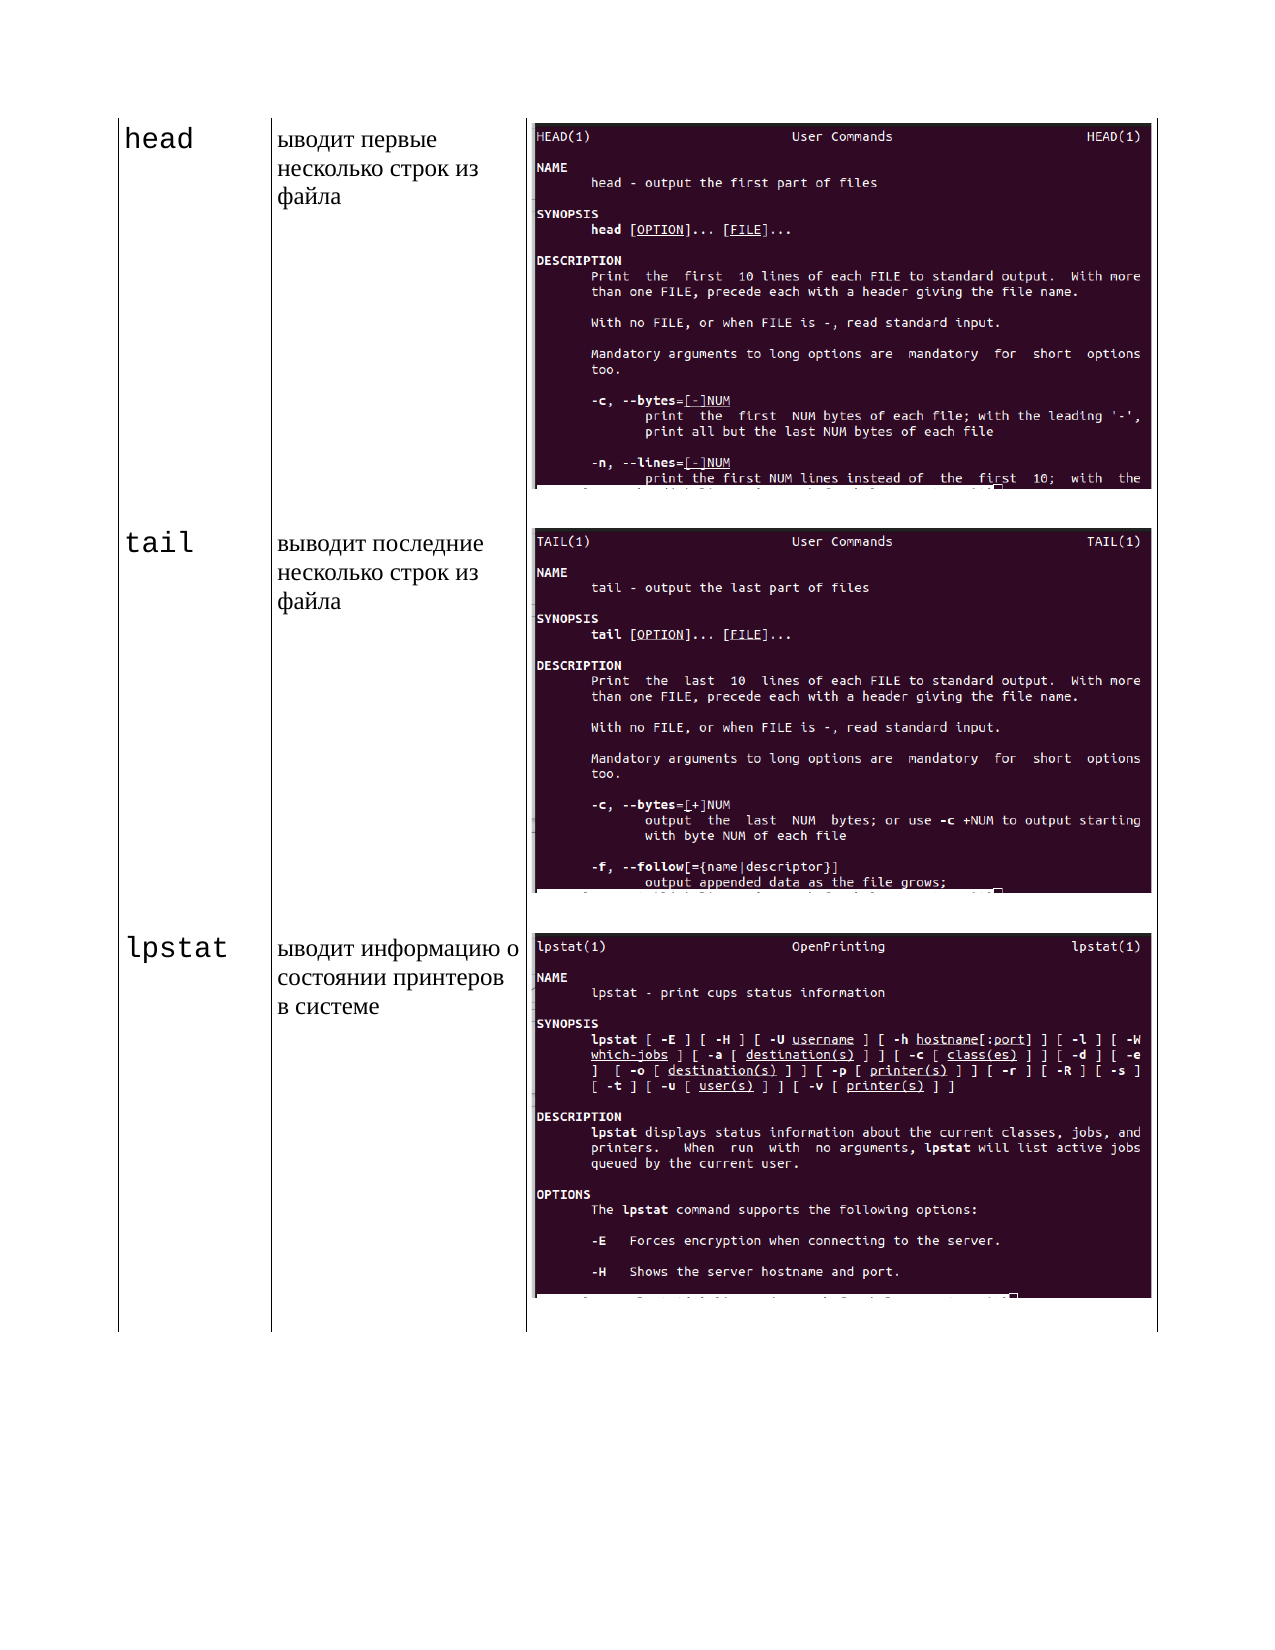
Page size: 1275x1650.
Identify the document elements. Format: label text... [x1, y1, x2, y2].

picture [531, 123, 1152, 489]
table_cell выводит последние несколько строк из файла [272, 523, 526, 927]
table_cell [527, 928, 1157, 1332]
table_cell [527, 118, 1157, 523]
table_cell ыводит первые несколько строк из файла [272, 118, 526, 523]
table_cell tail [119, 523, 271, 927]
picture [531, 933, 1152, 1298]
table_cell [527, 523, 1157, 927]
table_cell head [119, 118, 271, 523]
table_cell lpstat [119, 928, 271, 1332]
picture [531, 528, 1152, 893]
table_cell ыводит информацию о состоянии принтеров в системе [272, 928, 526, 1332]
